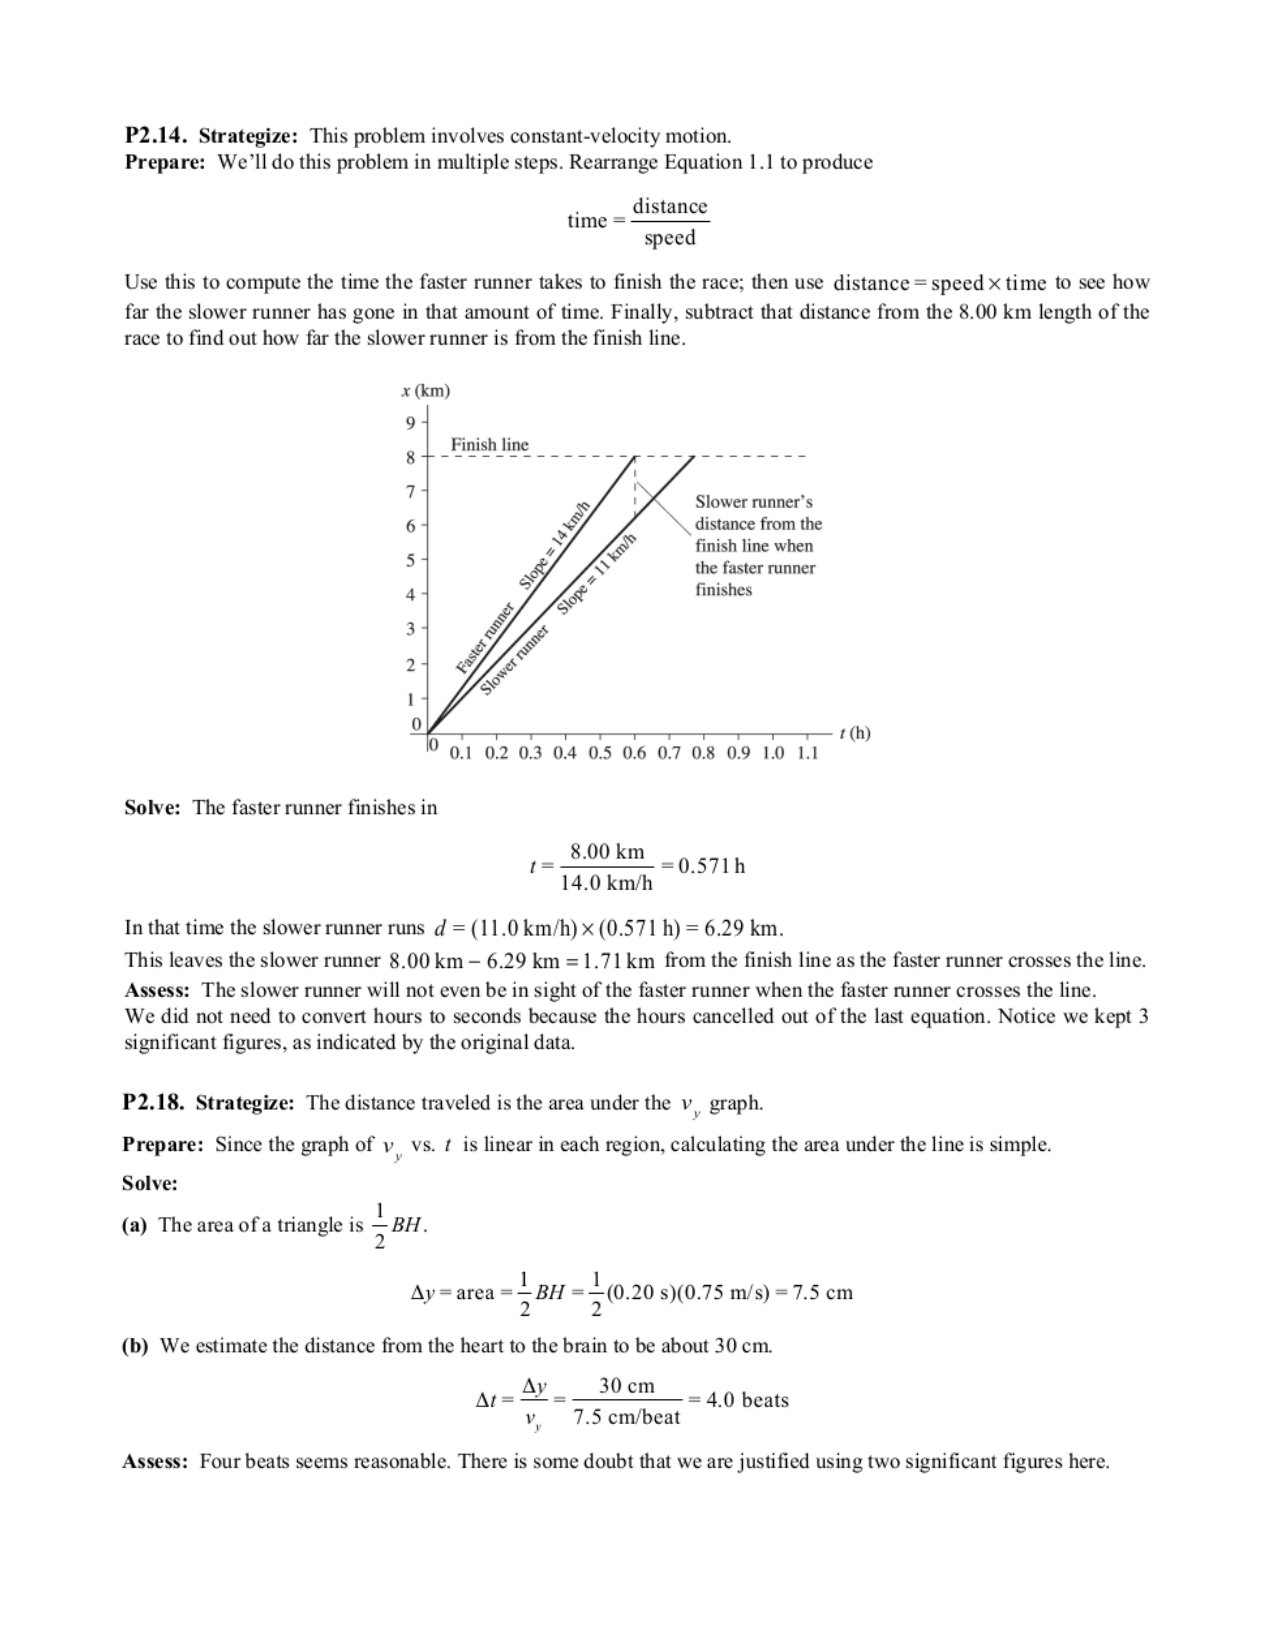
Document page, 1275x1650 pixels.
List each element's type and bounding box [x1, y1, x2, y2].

picture [118, 1085, 1157, 1498]
picture [118, 118, 1157, 1057]
